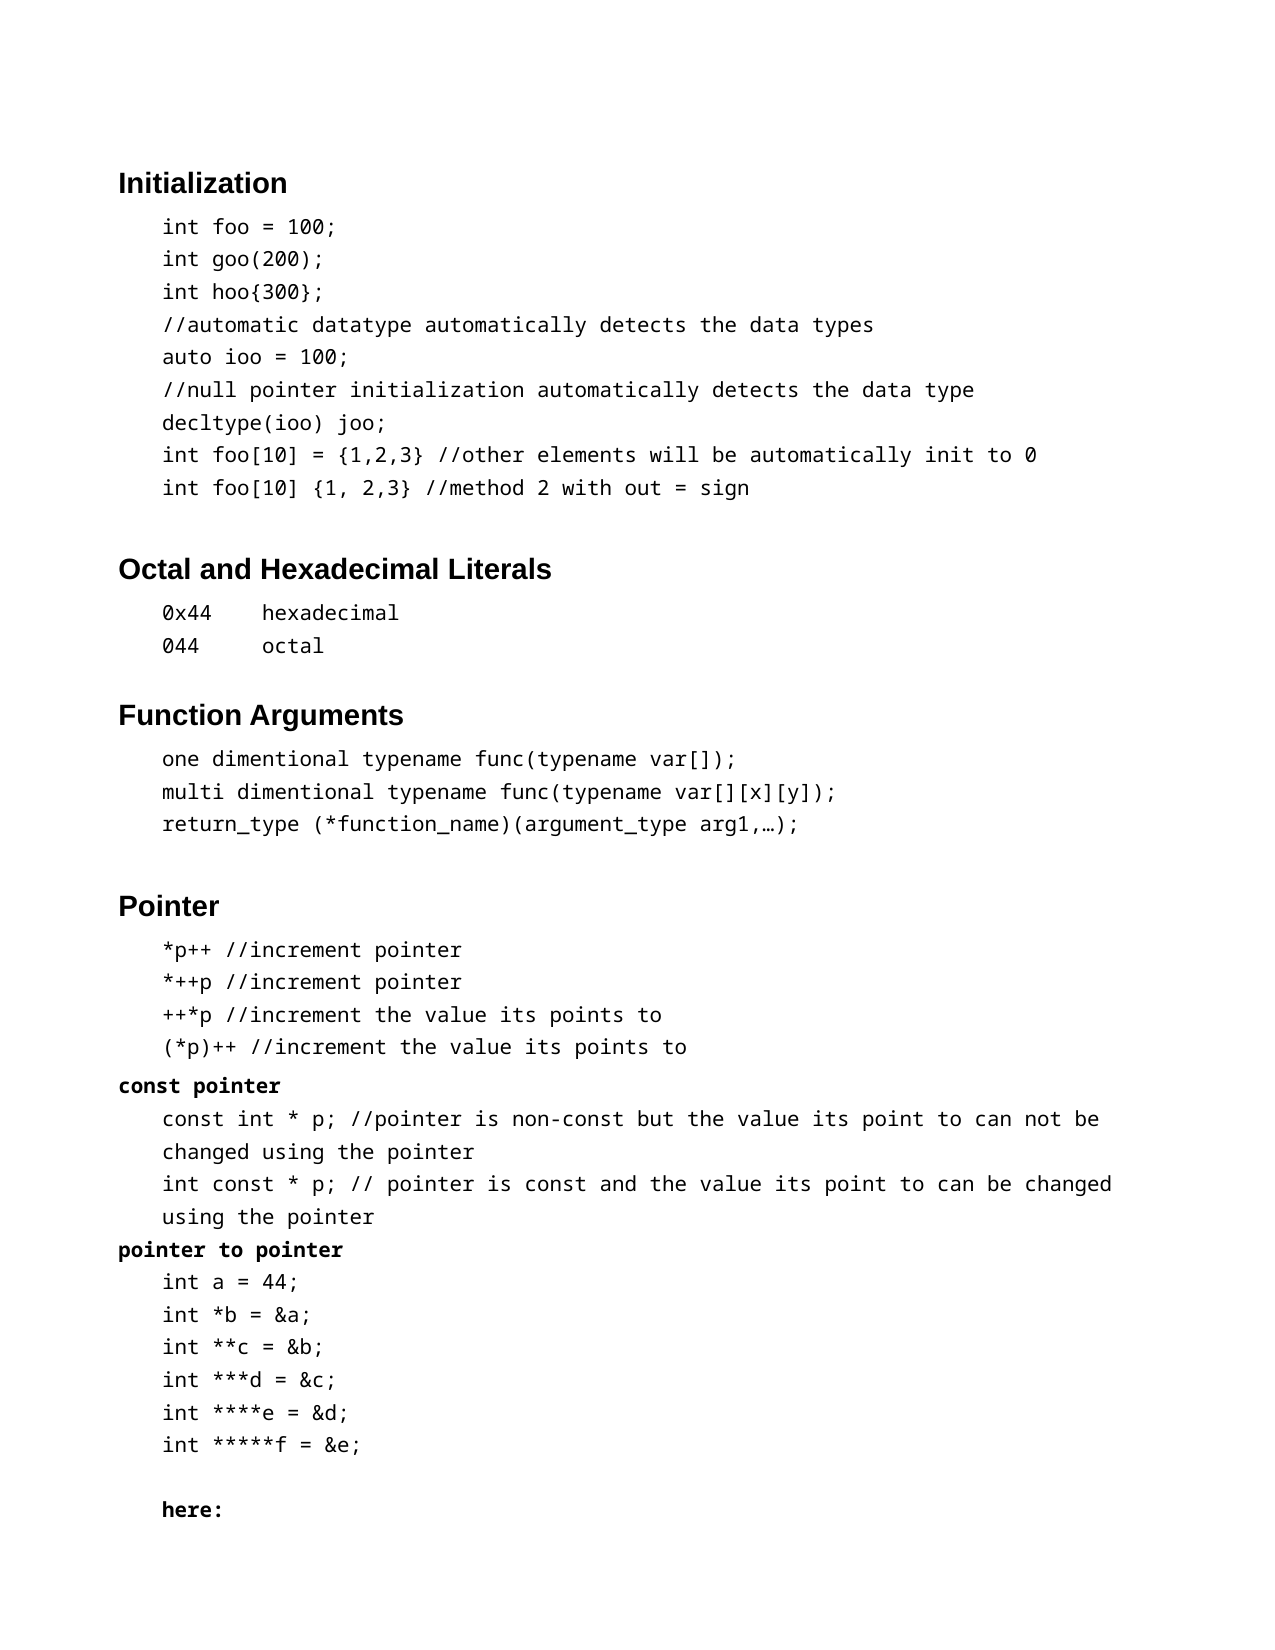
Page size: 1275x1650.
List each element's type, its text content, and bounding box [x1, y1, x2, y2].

text const int * p; //pointer is non-const but the value its point to can not be changed using the pointer [118, 1104, 1157, 1165]
text 0x44 hexadecimal [118, 598, 1157, 627]
text int const * p; // pointer is const and the value its point to can be changed using the pointer [118, 1169, 1157, 1231]
text decltype(ioo) joo; [118, 408, 1157, 436]
text int *****f = &e; [118, 1430, 1157, 1459]
text int foo = 100; [118, 212, 1157, 240]
text int ***d = &c; [118, 1365, 1157, 1393]
text int hoo{300}; [118, 277, 1157, 306]
text const pointer [118, 1072, 1157, 1100]
text pointer to pointer [118, 1235, 1157, 1263]
subtitle Initialization [118, 166, 1157, 199]
text ++*p //increment the value its points to [118, 1000, 1157, 1028]
text auto ioo = 100; [118, 342, 1157, 371]
text *++p //increment pointer [118, 967, 1157, 996]
subtitle Octal and Hexadecimal Literals [118, 552, 1157, 586]
text int foo[10] = {1,2,3} //other elements will be automatically init to 0 [118, 440, 1157, 469]
text //automatic datatype automatically detects the data types [118, 310, 1157, 338]
text 044 octal [118, 631, 1157, 659]
text //null pointer initialization automatically detects the data type [118, 375, 1157, 403]
text multi dimentional typename func(typename var[][x][y]); [118, 777, 1157, 805]
subtitle Pointer [118, 888, 1157, 922]
text *p++ //increment pointer [118, 935, 1157, 963]
text int foo[10] {1, 2,3} //method 2 with out = sign [118, 473, 1157, 501]
text here: [118, 1496, 1157, 1524]
text int **c = &b; [118, 1332, 1157, 1361]
text int *b = &a; [118, 1300, 1157, 1328]
text int goo(200); [118, 244, 1157, 273]
text int a = 44; [118, 1267, 1157, 1296]
text int ****e = &d; [118, 1398, 1157, 1426]
text one dimentional typename func(typename var[]); [118, 744, 1157, 773]
text (*p)++ //increment the value its points to [118, 1032, 1157, 1061]
text return_type (*function_name)(argument_type arg1,…); [118, 809, 1157, 838]
subtitle Function Arguments [118, 698, 1157, 732]
